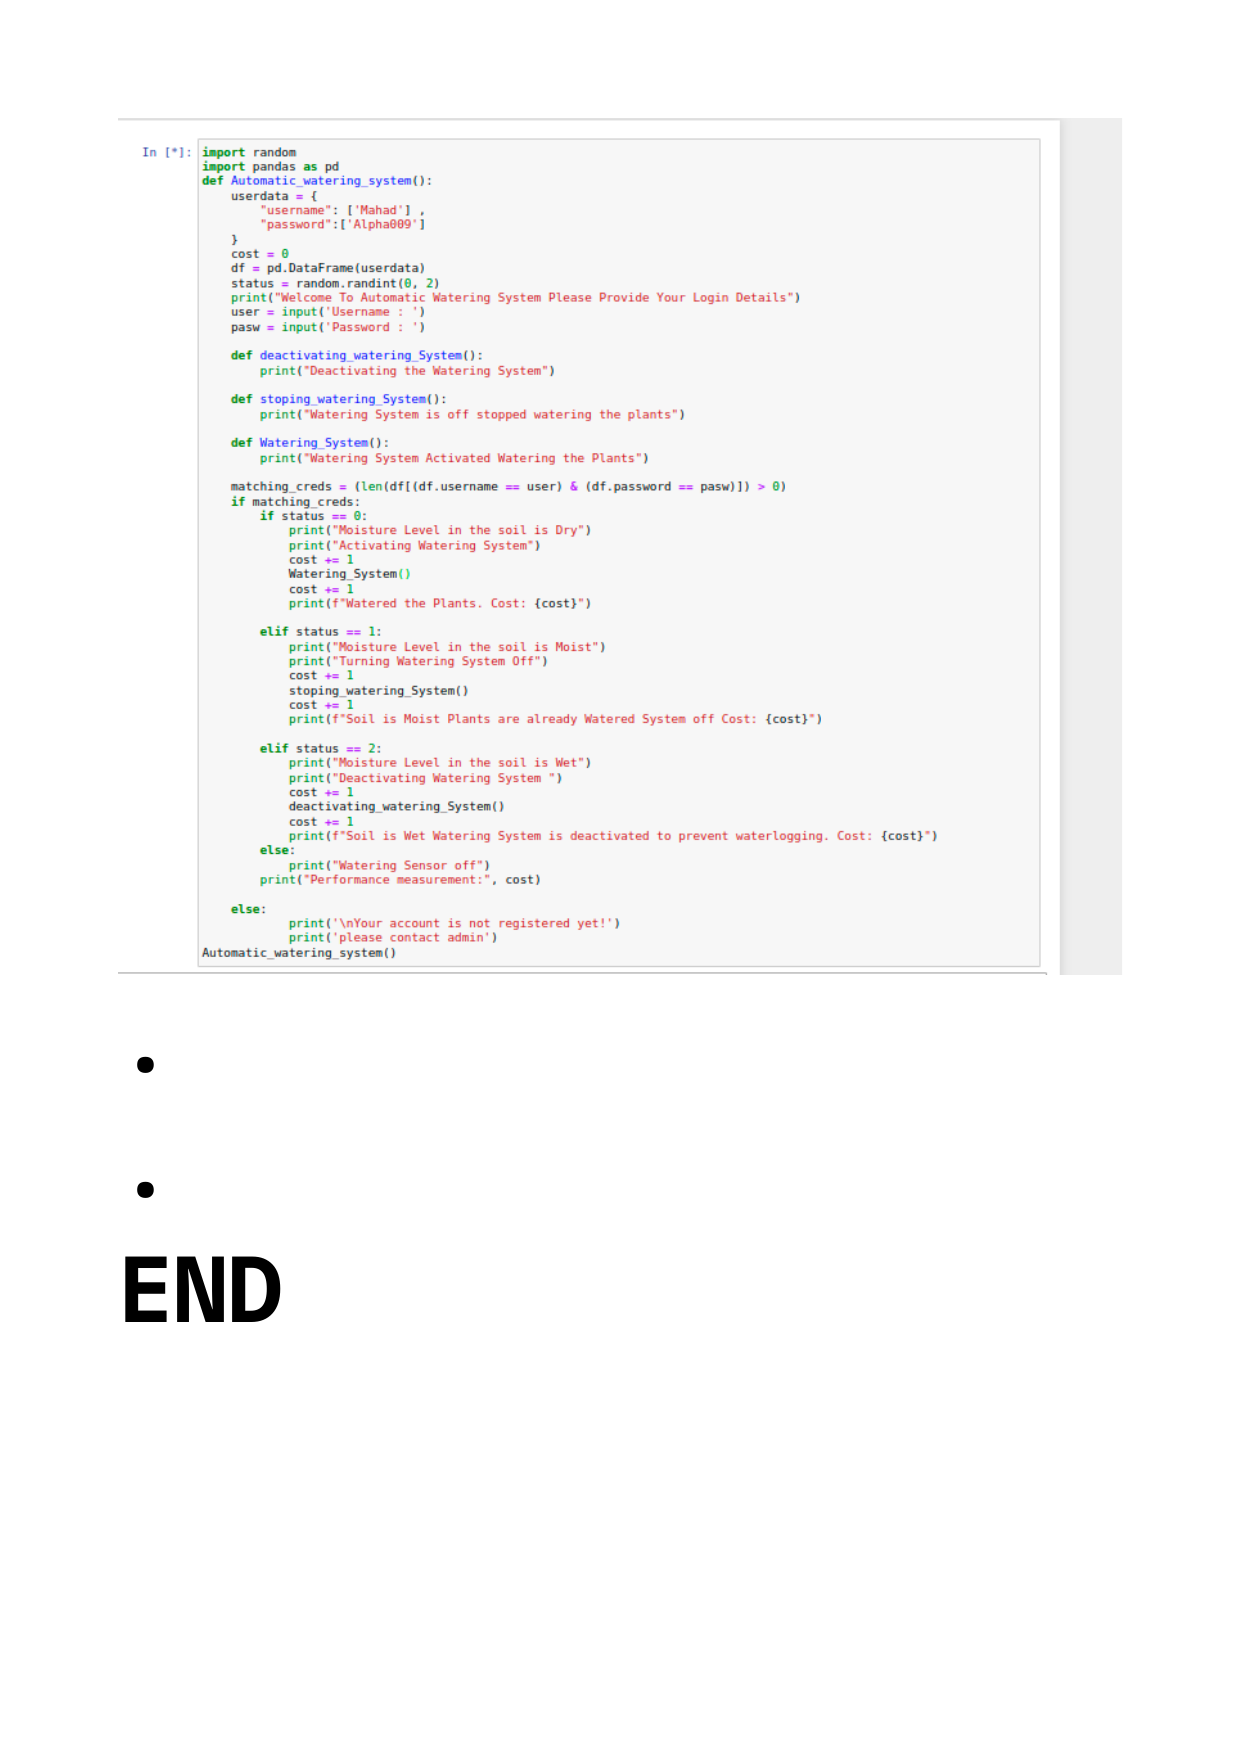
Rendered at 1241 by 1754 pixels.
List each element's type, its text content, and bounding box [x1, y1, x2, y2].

text . [118, 975, 1122, 1099]
picture [118, 118, 1123, 975]
text END [118, 1224, 1122, 1474]
text . [118, 1099, 1122, 1224]
